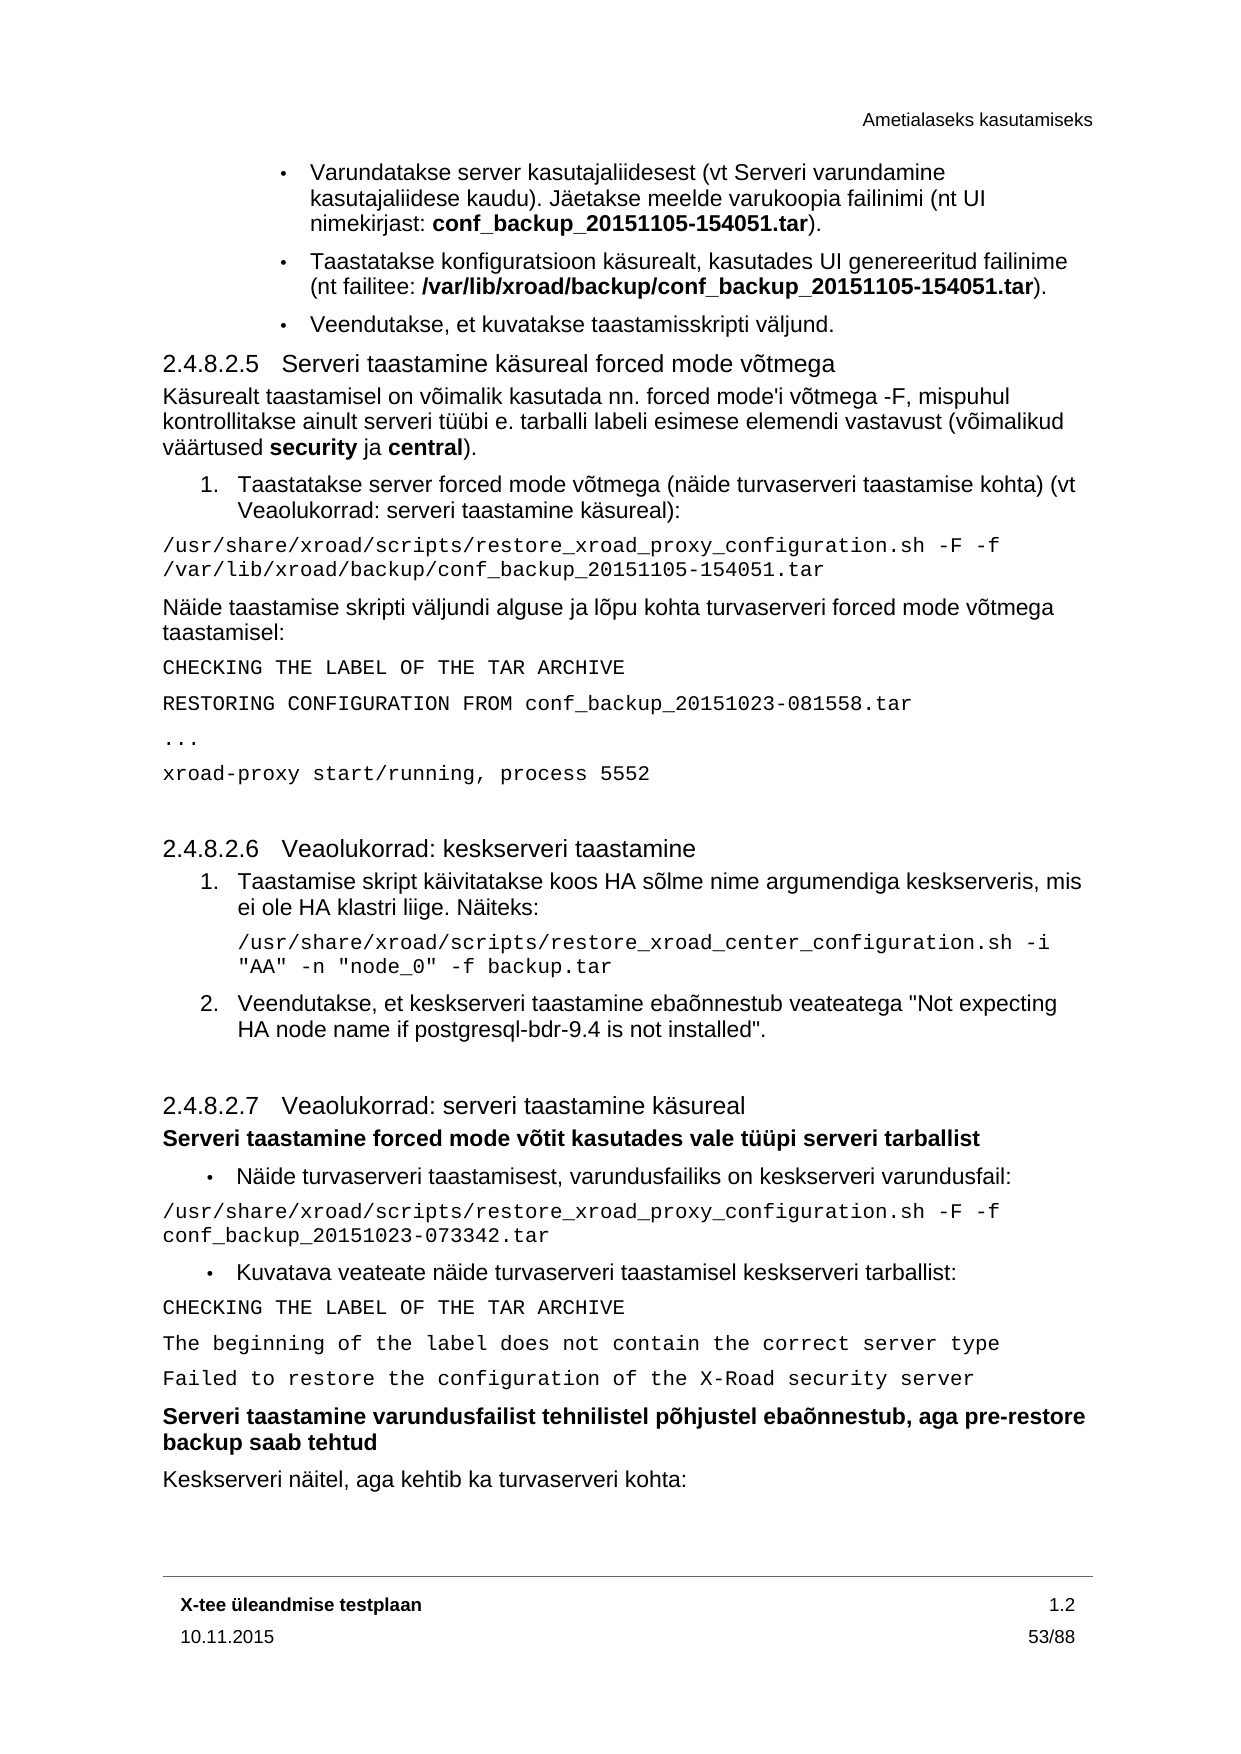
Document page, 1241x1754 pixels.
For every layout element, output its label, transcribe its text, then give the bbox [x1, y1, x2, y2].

list Veendutakse, et keskserveri taastamine ebaõnnestub veateatega "Not expecting HA node name if postgresql-bdr-9.4 is not installed". [200, 991, 1093, 1042]
text Käsurealt taastamisel on võimalik kasutada nn. forced mode'i võtmega -F, mispuhul kontrollitakse ainult serveri tüübi e. tarballi labeli esimese elemendi vastavust (võimalikud väärtused security ja central). [162, 383, 1093, 460]
text Serveri taastamine varundusfailist tehnilistel põhjustel ebaõnnestub, aga pre-restore backup saab tehtud [162, 1404, 1093, 1455]
list Taastatakse server forced mode võtmega (näide turvaserveri taastamise kohta) (vt Veaolukorrad: serveri taastamine käsureal): [200, 472, 1093, 523]
list Kuvatava veateate näide turvaserveri taastamisel keskserveri tarballist: [207, 1260, 1093, 1286]
subtitle Veaolukorrad: serveri taastamine käsureal [162, 1092, 1093, 1120]
list Taastamise skript käivitatakse koos HA sõlme nime argumendiga keskserveris, mis ei ole HA klastri liige. Näiteks: [200, 869, 1093, 920]
list Veendutakse, et kuvatakse taastamisskripti väljund. [280, 311, 1093, 337]
text Serveri taastamine forced mode võtit kasutades vale tüüpi serveri tarballist [162, 1126, 1093, 1152]
text /usr/share/xroad/scripts/restore_xroad_proxy_configuration.sh -F -f conf_backup_20151023-073342.tar [162, 1201, 1093, 1248]
text RESTORING CONFIGURATION FROM conf_backup_20151023-081558.tar [162, 693, 1093, 716]
list /usr/share/xroad/scripts/restore_xroad_center_configuration.sh -i "AA" -n "node_0" -f backup.tar [200, 932, 1093, 979]
text Failed to restore the configuration of the X-Road security server [162, 1368, 1093, 1392]
list Taastatakse konfiguratsioon käsurealt, kasutades UI genereeritud failinime (nt failitee: /var/lib/xroad/backup/conf_backup_20151105-154051.tar). [280, 248, 1093, 299]
subtitle Serveri taastamine käsureal forced mode võtmega [162, 349, 1093, 377]
text xroad-proxy start/running, process 5552 [162, 763, 1093, 787]
text Näide taastamise skripti väljundi alguse ja lõpu kohta turvaserveri forced mode võtmega taastamisel: [162, 594, 1093, 645]
subtitle Veaolukorrad: keskserveri taastamine [162, 835, 1093, 863]
text CHECKING THE LABEL OF THE TAR ARCHIVE [162, 657, 1093, 681]
text The beginning of the label does not contain the correct server type [162, 1333, 1093, 1356]
list Varundatakse server kasutajaliidesest (vt Serveri varundamine kasutajaliidese kaudu). Jäetakse meelde varukoopia failinimi (nt UI nimekirjast: conf_backup_20151105-154051.tar). [280, 160, 1093, 237]
text ... [162, 728, 1093, 752]
text CHECKING THE LABEL OF THE TAR ARCHIVE [162, 1297, 1093, 1321]
text /usr/share/xroad/scripts/restore_xroad_proxy_configuration.sh -F -f /var/lib/xroad/backup/conf_backup_20151105-154051.tar [162, 535, 1093, 582]
list Näide turvaserveri taastamisest, varundusfailiks on keskserveri varundusfail: [207, 1163, 1093, 1189]
text Keskserveri näitel, aga kehtib ka turvaserveri kohta: [162, 1467, 1093, 1492]
